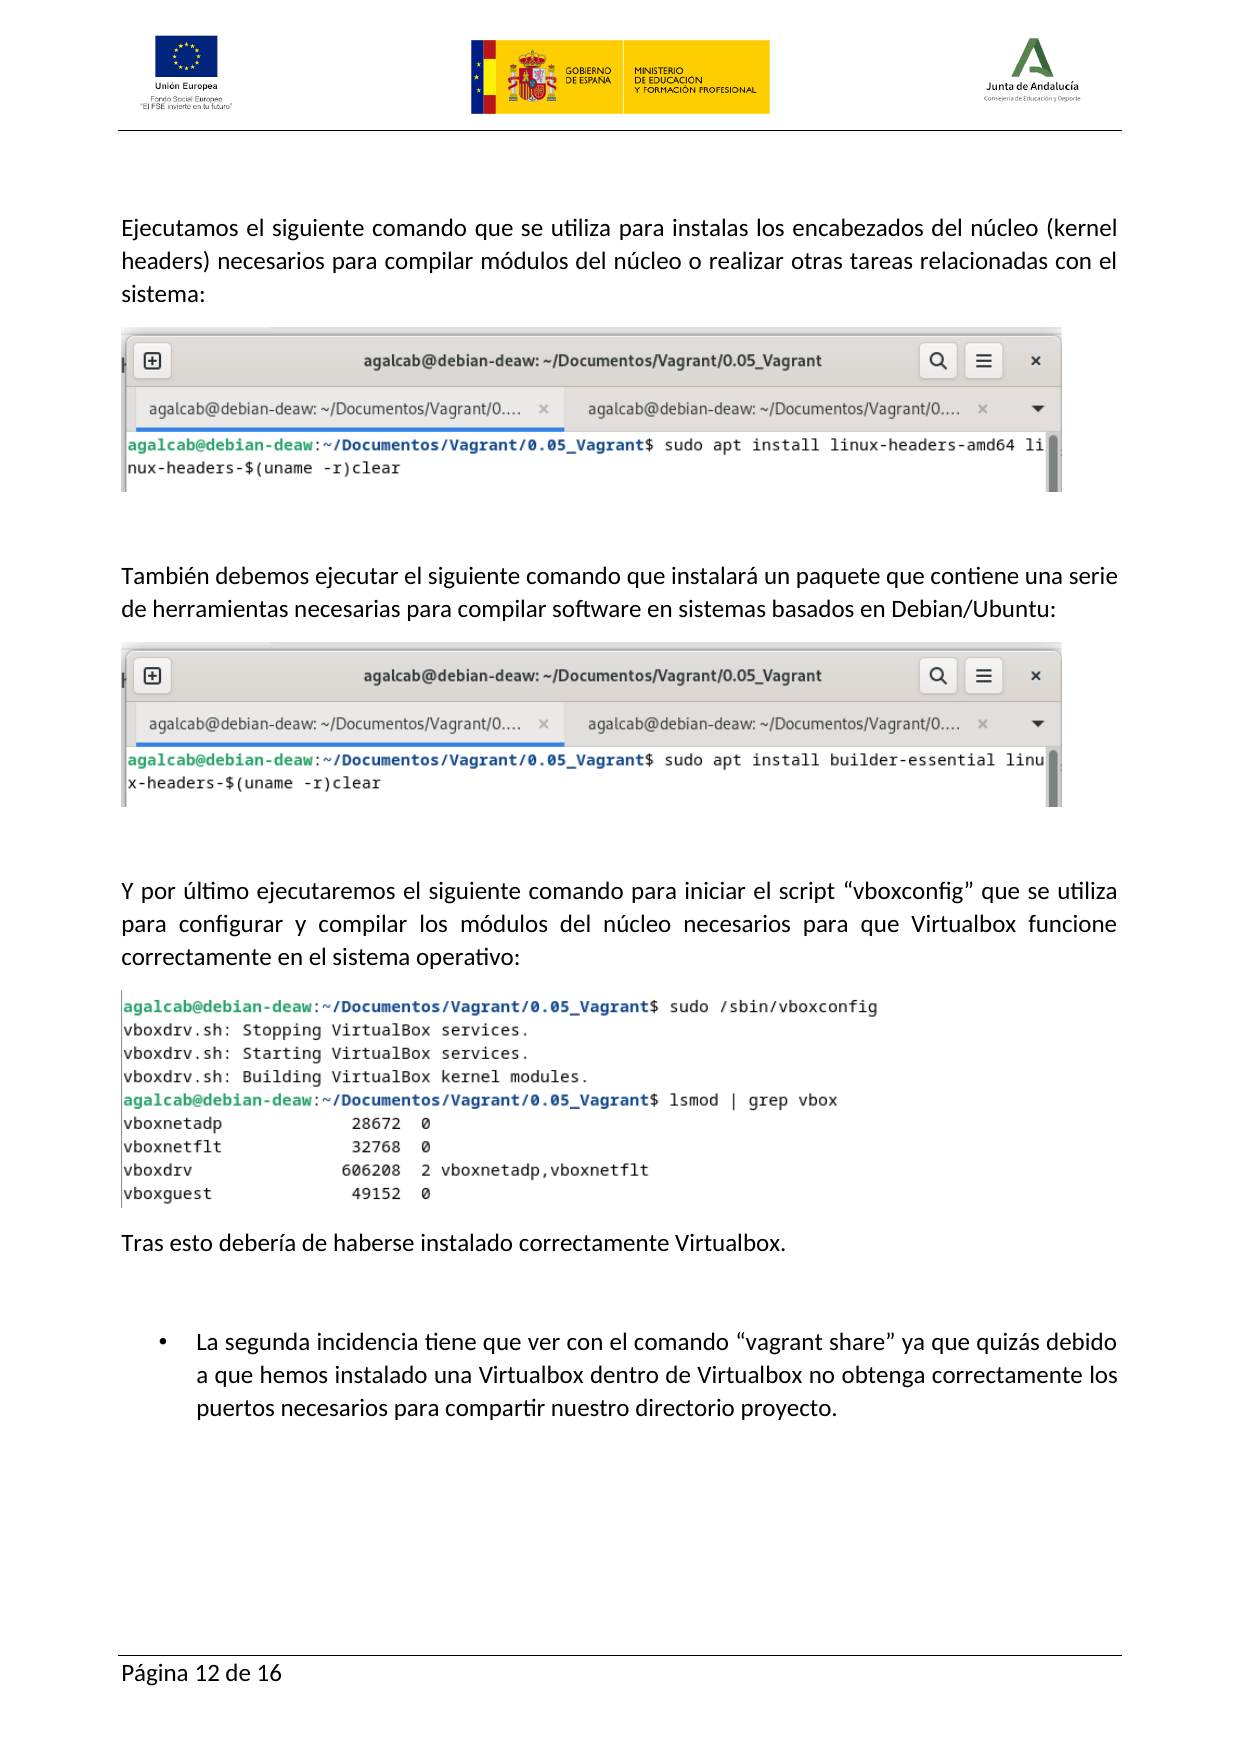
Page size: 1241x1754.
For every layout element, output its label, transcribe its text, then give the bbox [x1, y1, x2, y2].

picture [121, 990, 1062, 1208]
list La segunda incidencia tiene que ver con el comando “vagrant share” ya que quizás debido a que hemos instalado una Virtualbox dentro de Virtualbox no obtenga correctamente los puertos necesarios para compartir nuestro directorio proyecto. [158, 1326, 1119, 1422]
picture [121, 642, 1062, 807]
picture [964, 33, 1101, 114]
text También debemos ejecutar el siguiente comando que instalará un paquete que contiene una serie de herramientas necesarias para compilar software en sistemas basados en Debian/Ubuntu: [121, 560, 1119, 623]
picture [139, 32, 234, 113]
picture [121, 327, 1062, 492]
picture [469, 39, 771, 115]
text Tras esto debería de haberse instalado correctamente Virtualbox. [121, 1227, 1119, 1257]
text Y por último ejecutaremos el siguiente comando para iniciar el script “vboxconfig” que se utiliza para configurar y compilar los módulos del núcleo necesarios para que Virtualbox funcione correctamente en el sistema operativo: [121, 875, 1119, 972]
text Ejecutamos el siguiente comando que se utiliza para instalas los encabezados del núcleo (kernel headers) necesarios para compilar módulos del núcleo o realizar otras tareas relacionadas con el sistema: [121, 212, 1119, 308]
